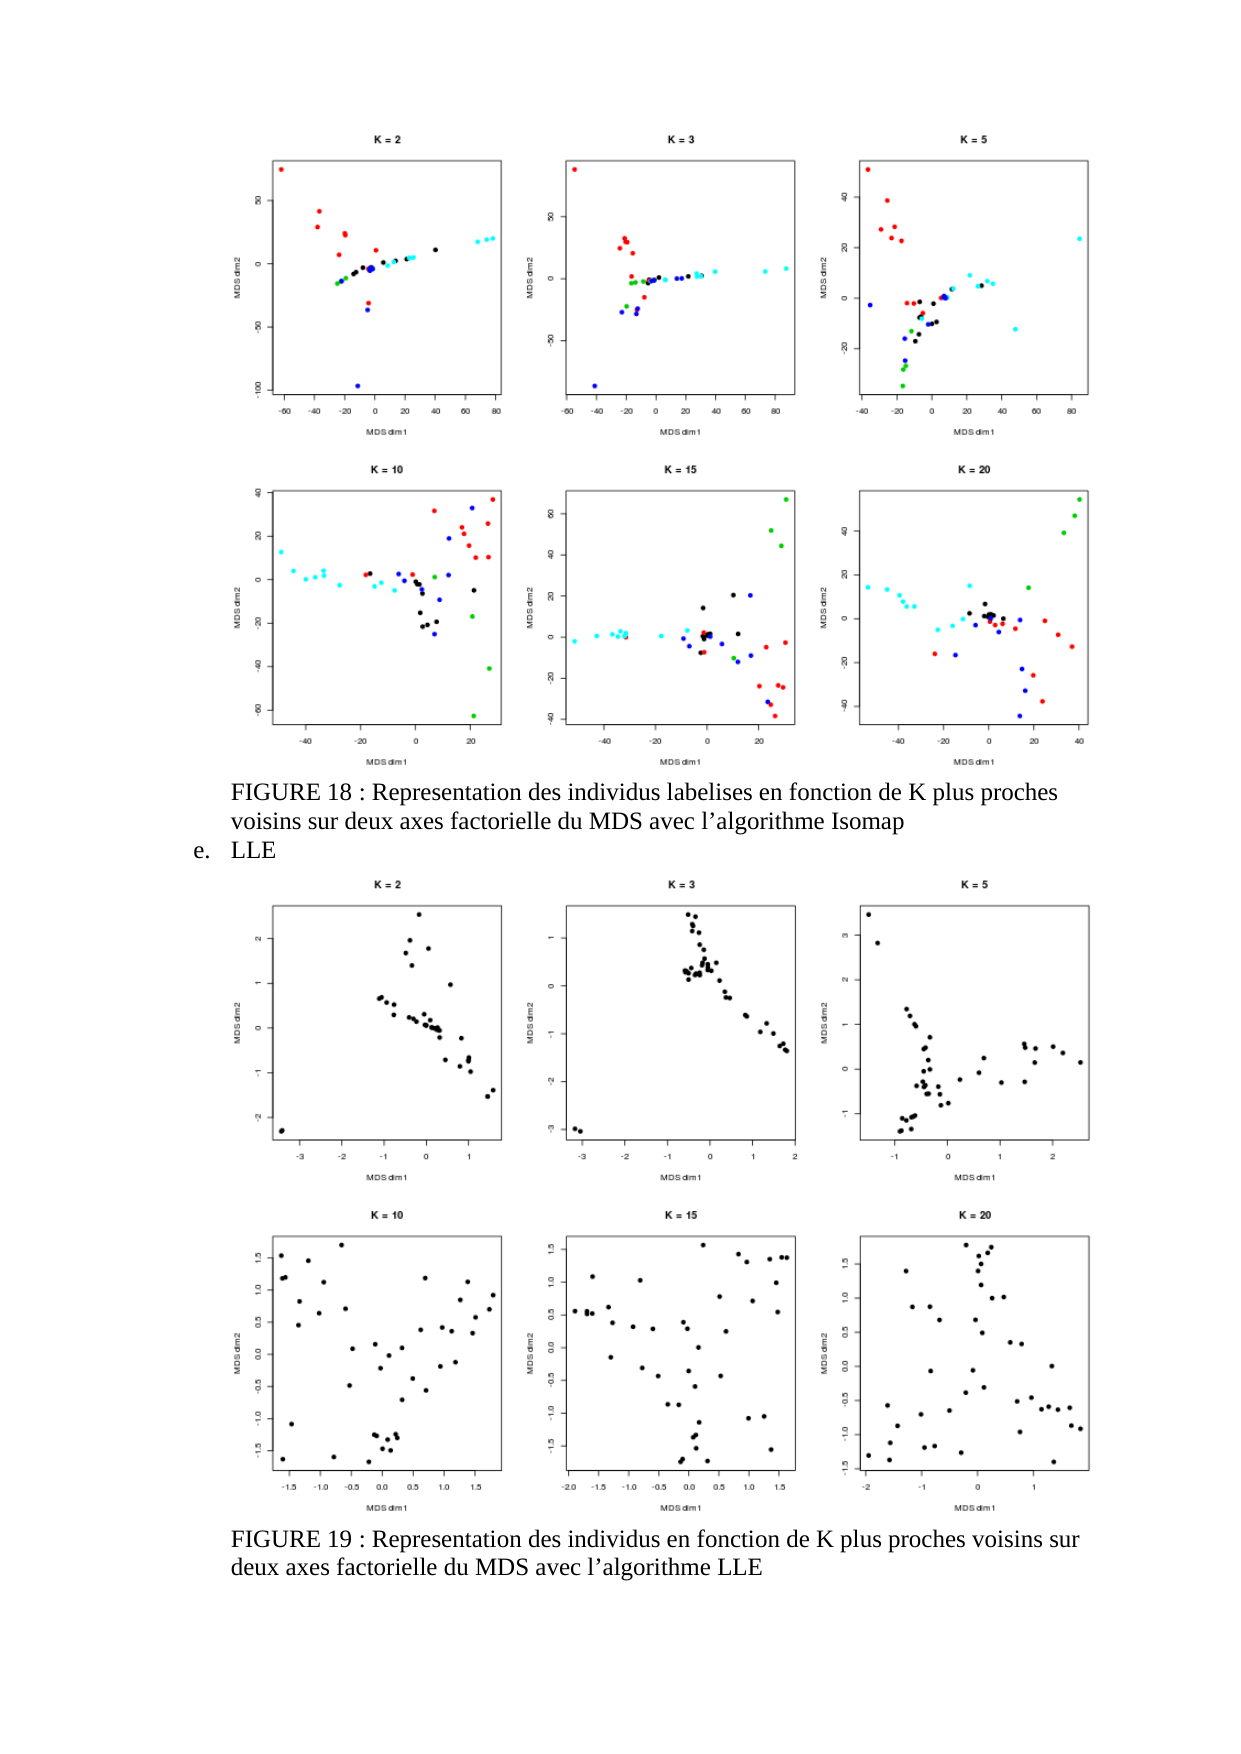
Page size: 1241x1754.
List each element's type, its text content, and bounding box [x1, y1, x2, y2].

text FIGURE 18 : Representation des individus labelises en fonction de K plus proches voisins sur deux axes factorielle du MDS avec l’algorithme Isomap [231, 777, 1122, 835]
text FIGURE 19 : Representation des individus en fonction de K plus proches voisins sur deux axes factorielle du MDS avec l’algorithme LLE [231, 1524, 1122, 1581]
list LLE [193, 835, 1122, 864]
